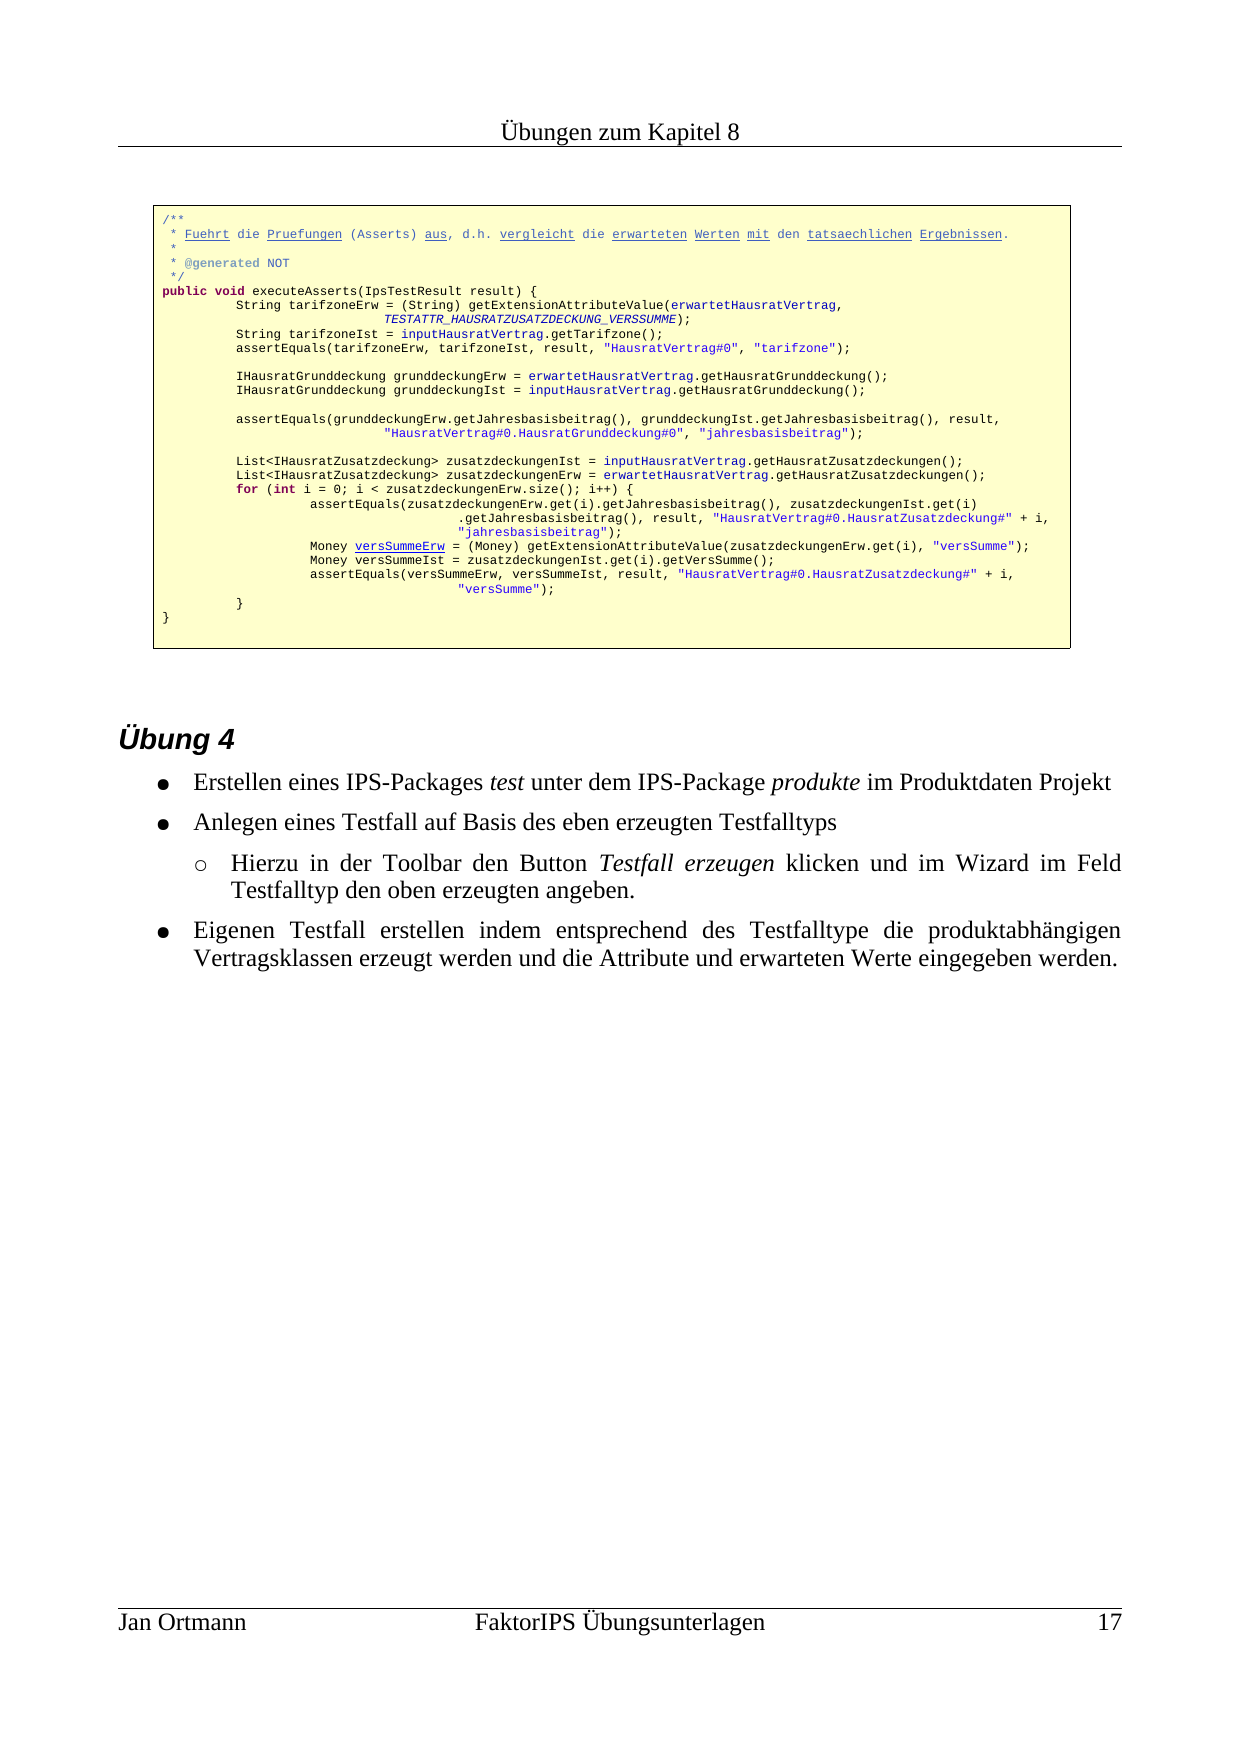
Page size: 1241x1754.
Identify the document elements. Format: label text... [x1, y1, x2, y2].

text for (int i = 0; i < zusatzdeckungenErw.size(); i++) { [162, 483, 1061, 498]
text assertEquals(versSummeErw, versSummeIst, result, "HausratVertrag#0.HausratZusatzdeckung#" + i, "versSumme"); [162, 568, 1061, 597]
text String tarifzoneIst = inputHausratVertrag.getTarifzone(); [162, 328, 1061, 342]
text IHausratGrunddeckung grunddeckungErw = erwartetHausratVertrag.getHausratGrunddeckung(); [162, 370, 1061, 384]
text assertEquals(tarifzoneErw, tarifzoneIst, result, "HausratVertrag#0", "tarifzone"); [162, 342, 1061, 356]
text Money versSummeIst = zusatzdeckungenIst.get(i).getVersSumme(); [162, 554, 1061, 568]
text assertEquals(grunddeckungErw.getJahresbasisbeitrag(), grunddeckungIst.getJahresbasisbeitrag(), result, [162, 413, 1061, 427]
text assertEquals(zusatzdeckungenErw.get(i).getJahresbasisbeitrag(), zusatzdeckungenIst.get(i) [162, 498, 1061, 512]
text */ [154, 271, 1061, 285]
text List<IHausratZusatzdeckung> zusatzdeckungenErw = erwartetHausratVertrag.getHausratZusatzdeckungen(); [162, 469, 1061, 483]
text } [162, 597, 1061, 611]
text public void executeAsserts(IpsTestResult result) { [154, 285, 1061, 299]
text } [154, 611, 1061, 625]
text IHausratGrunddeckung grunddeckungIst = inputHausratVertrag.getHausratGrunddeckung(); [162, 384, 1061, 398]
list Hierzu in der Toolbar den Button Testfall erzeugen klicken und im Wizard im Feld Testfalltyp den oben erzeugten angeben. [193, 849, 1122, 904]
text /** [154, 214, 1061, 228]
text "HausratVertrag#0.HausratGrunddeckung#0", "jahresbasisbeitrag"); [162, 427, 1061, 441]
list Anlegen eines Testfall auf Basis des eben erzeugten Testfalltyps [156, 808, 1122, 836]
text * [154, 243, 1061, 257]
text * @generated NOT [154, 257, 1061, 271]
text List<IHausratZusatzdeckung> zusatzdeckungenIst = inputHausratVertrag.getHausratZusatzdeckungen(); [162, 455, 1061, 469]
text String tarifzoneErw = (String) getExtensionAttributeValue(erwartetHausratVertrag, [154, 299, 1061, 313]
list Eigenen Testfall erstellen indem entsprechend des Testfalltype die produktabhängigen Vertragsklassen erzeugt werden und die Attribute und erwarteten Werte eingegeben werden. [156, 917, 1122, 972]
text Money versSummeErw = (Money) getExtensionAttributeValue(zusatzdeckungenErw.get(i), "versSumme"); [162, 540, 1061, 554]
text "jahresbasisbeitrag"); [162, 526, 1061, 540]
subtitle Übung 4 [118, 723, 1122, 756]
list Erstellen eines IPS-Packages test unter dem IPS-Package produkte im Produktdaten Projekt [156, 768, 1122, 796]
text * Fuehrt die Pruefungen (Asserts) aus, d.h. vergleicht die erwarteten Werten mit den tatsaechlichen Ergebnissen. [154, 228, 1061, 243]
text TESTATTR_HAUSRATZUSATZDECKUNG_VERSSUMME); [162, 313, 1061, 328]
text .getJahresbasisbeitrag(), result, "HausratVertrag#0.HausratZusatzdeckung#" + i, [162, 512, 1061, 526]
